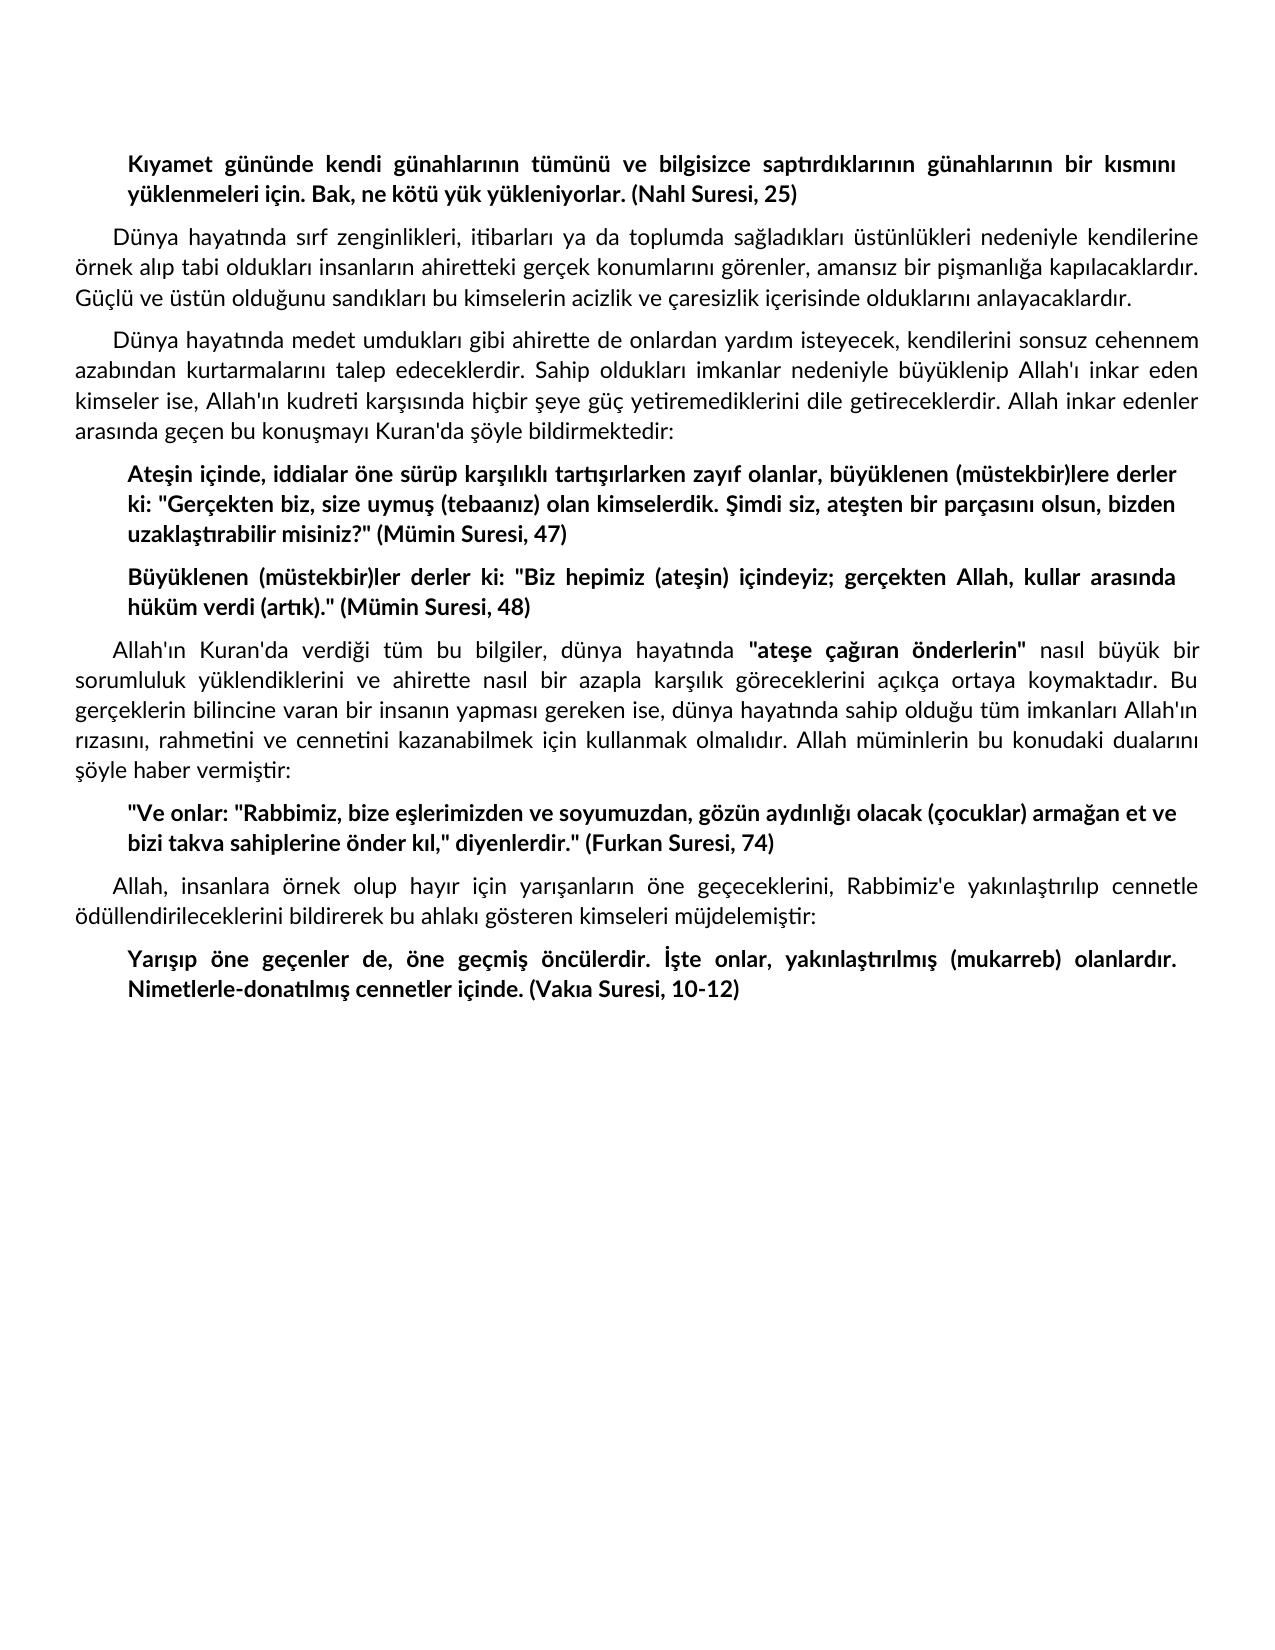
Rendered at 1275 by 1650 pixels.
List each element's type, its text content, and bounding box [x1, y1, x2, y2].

text Yarışıp öne geçenler de, öne geçmiş öncülerdir. İşte onlar, yakınlaştırılmış (mukarreb) olanlardır. Nimetlerle-donatılmış cennetler içinde. (Vakıa Suresi, 10-12) [127, 945, 1177, 1002]
text Allah'ın Kuran'da verdiği tüm bu bilgiler, dünya hayatında "ateşe çağıran önderlerin" nasıl büyük bir sorumluluk yüklendiklerini ve ahirette nasıl bir azapla karşılık göreceklerini açıkça ortaya koymaktadır. Bu gerçeklerin bilincine varan bir insanın yapması gereken ise, dünya hayatında sahip olduğu tüm imkanları Allah'ın rızasını, rahmetini ve cennetini kazanabilmek için kullanmak olmalıdır. Allah müminlerin bu konudaki dualarını şöyle haber vermiştir: [75, 635, 1200, 784]
text Büyüklenen (müstekbir)ler derler ki: "Biz hepimiz (ateşin) içindeyiz; gerçekten Allah, kullar arasında hüküm verdi (artık)." (Mümin Suresi, 48) [127, 562, 1177, 620]
text Dünya hayatında medet umdukları gibi ahirette de onlardan yardım isteyecek, kendilerini sonsuz cehennem azabından kurtarmalarını talep edeceklerdir. Sahip oldukları imkanlar nedeniyle büyüklenip Allah'ı inkar eden kimseler ise, Allah'ın kudreti karşısında hiçbir şeye güç yetiremediklerini dile getireceklerdir. Allah inkar edenler arasında geçen bu konuşmayı Kuran'da şöyle bildirmektedir: [75, 326, 1200, 444]
text Kıyamet gününde kendi günahlarının tümünü ve bilgisizce saptırdıklarının günahlarının bir kısmını yüklenmeleri için. Bak, ne kötü yük yükleniyorlar. (Nahl Suresi, 25) [127, 150, 1177, 208]
text Ateşin içinde, iddialar öne sürüp karşılıklı tartışırlarken zayıf olanlar, büyüklenen (müstekbir)lere derler ki: "Gerçekten biz, size uymuş (tebaanız) olan kimselerdik. Şimdi siz, ateşten bir parçasını olsun, bizden uzaklaştırabilir misiniz?" (Mümin Suresi, 47) [127, 459, 1177, 547]
text Allah, insanlara örnek olup hayır için yarışanların öne geçeceklerini, Rabbimiz'e yakınlaştırılıp cennetle ödüllendirileceklerini bildirerek bu ahlakı gösteren kimseleri müjdelemiştir: [75, 872, 1200, 929]
text Dünya hayatında sırf zenginlikleri, itibarları ya da toplumda sağladıkları üstünlükleri nedeniyle kendilerine örnek alıp tabi oldukları insanların ahiretteki gerçek konumlarını görenler, amansız bir pişmanlığa kapılacaklardır. Güçlü ve üstün olduğunu sandıkları bu kimselerin acizlik ve çaresizlik içerisinde olduklarını anlayacaklardır. [75, 223, 1200, 311]
text "Ve onlar: "Rabbimiz, bize eşlerimizden ve soyumuzdan, gözün aydınlığı olacak (çocuklar) armağan et ve bizi takva sahiplerine önder kıl," diyenlerdir." (Furkan Suresi, 74) [127, 799, 1177, 857]
